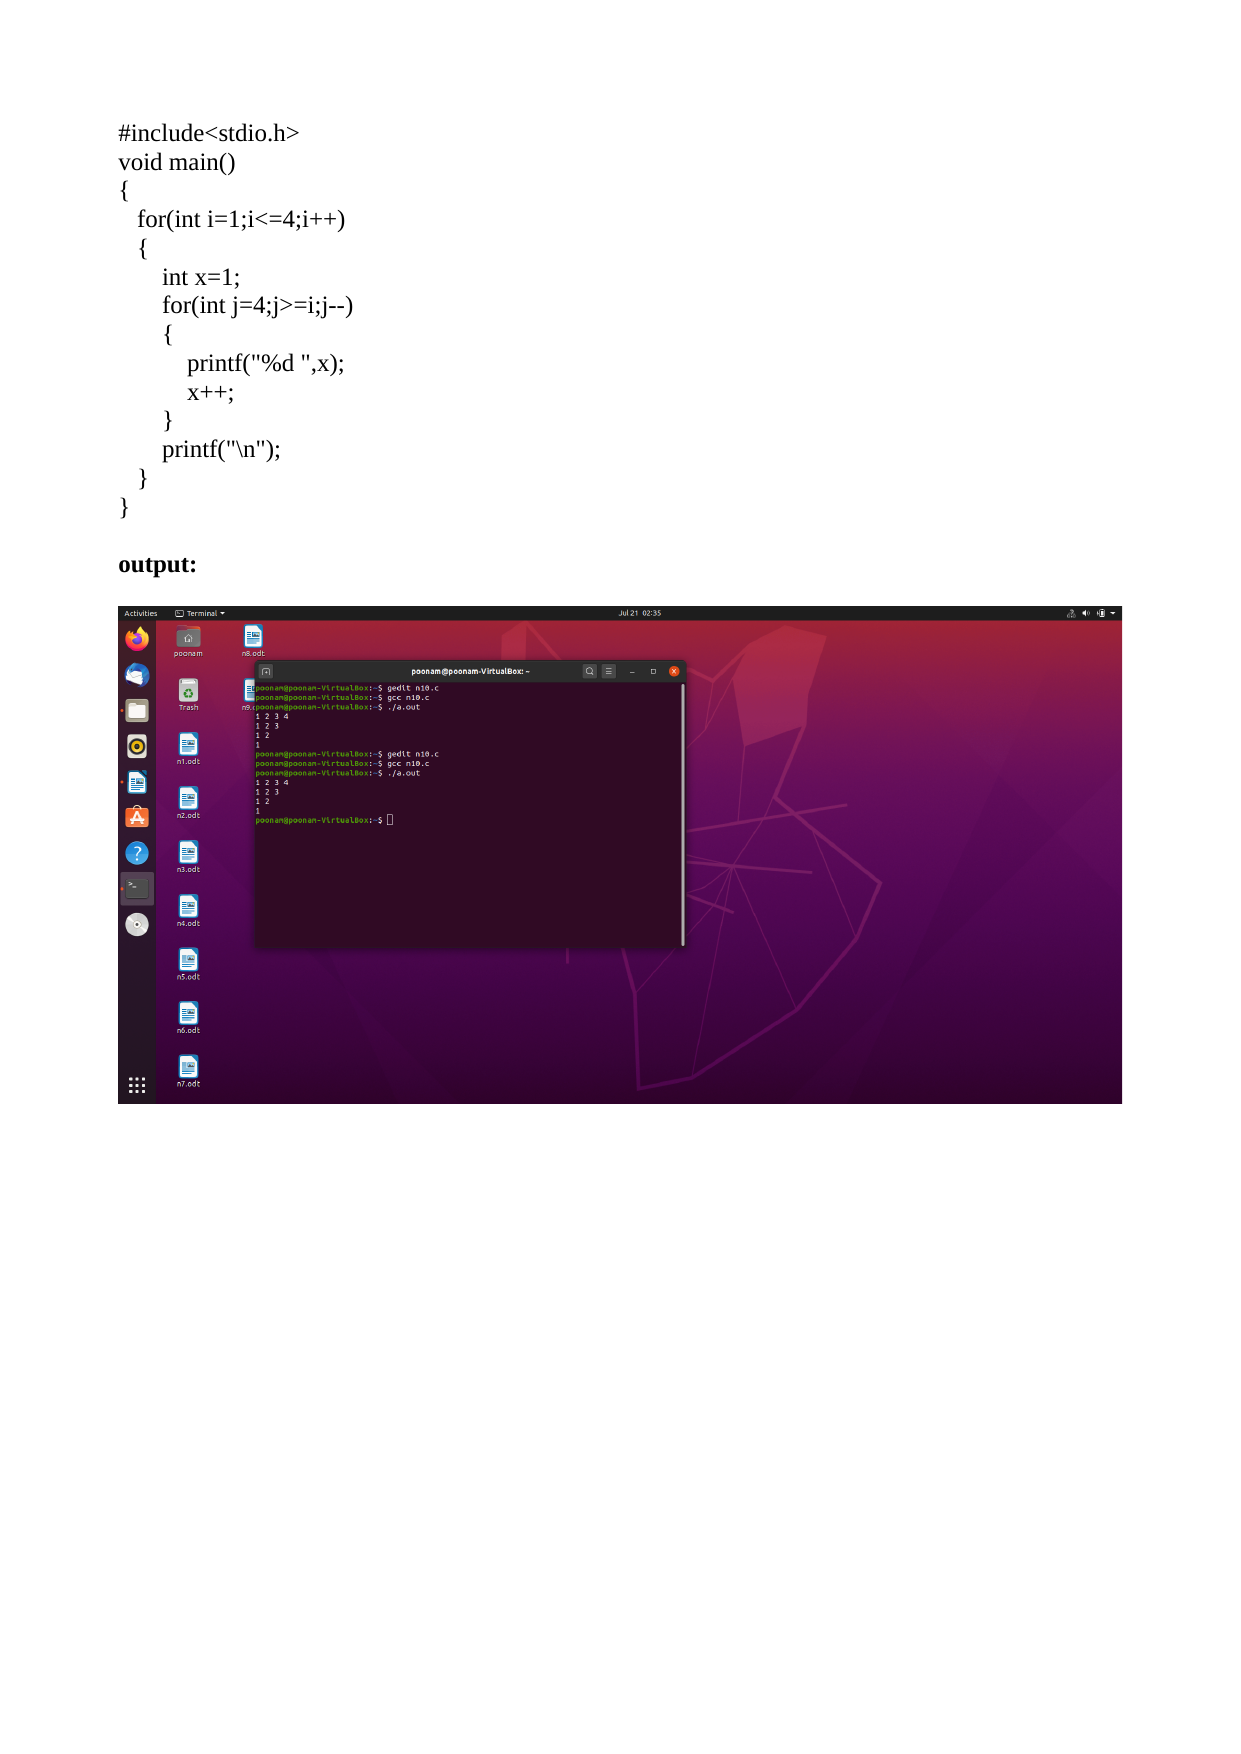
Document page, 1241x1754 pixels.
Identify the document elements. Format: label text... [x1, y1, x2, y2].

text for(int j=4;j>=i;j--) [118, 291, 1122, 319]
text printf("%d ",x); [118, 348, 1122, 377]
text { [118, 319, 1122, 348]
picture [118, 606, 1123, 1104]
text void main() [118, 147, 1122, 176]
text int x=1; [118, 262, 1122, 291]
text { [118, 176, 1122, 204]
text } [118, 406, 1122, 434]
text #include<stdio.h> [118, 118, 1122, 147]
text x++; [118, 377, 1122, 406]
text for(int i=1;i<=4;i++) [118, 204, 1122, 233]
text } [118, 463, 1122, 492]
text output: [118, 549, 1122, 578]
text printf("\n"); [118, 434, 1122, 463]
text { [118, 233, 1122, 262]
text } [118, 492, 1122, 521]
